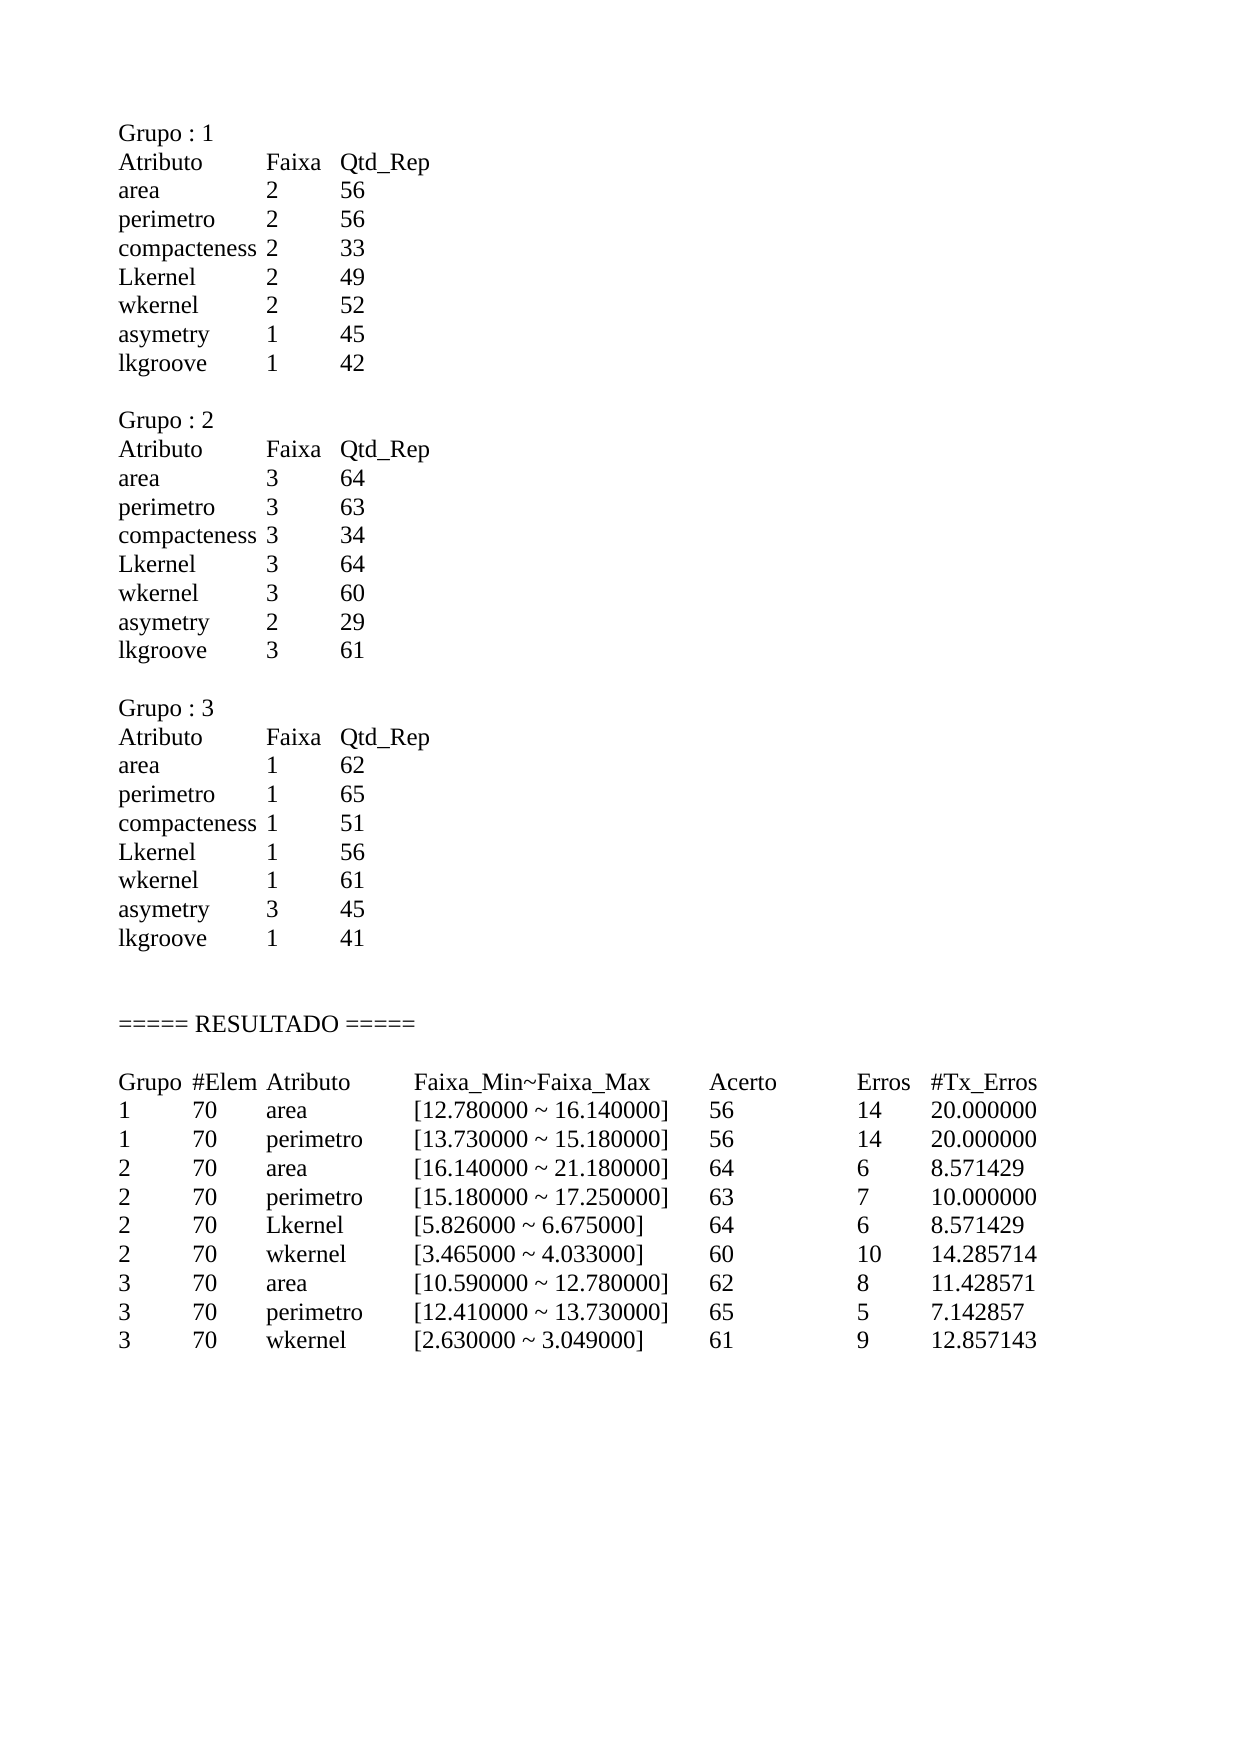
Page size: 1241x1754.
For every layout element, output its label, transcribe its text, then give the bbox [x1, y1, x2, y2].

text 1 70 perimetro [13.730000 ~ 15.180000] 56 14 20.000000 [118, 1124, 1122, 1153]
text perimetro 3 63 [118, 492, 1122, 521]
text 3 70 perimetro [12.410000 ~ 13.730000] 65 5 7.142857 [118, 1297, 1122, 1326]
text area 2 56 [118, 176, 1122, 204]
text 2 70 wkernel [3.465000 ~ 4.033000] 60 10 14.285714 [118, 1239, 1122, 1268]
text wkernel 2 52 [118, 291, 1122, 319]
text asymetry 1 45 [118, 319, 1122, 348]
text 3 70 wkernel [2.630000 ~ 3.049000] 61 9 12.857143 [118, 1326, 1122, 1354]
text asymetry 2 29 [118, 607, 1122, 636]
text perimetro 1 65 [118, 779, 1122, 808]
text Lkernel 3 64 [118, 549, 1122, 578]
text Grupo : 2 [118, 406, 1122, 434]
text 2 70 Lkernel [5.826000 ~ 6.675000] 64 6 8.571429 [118, 1211, 1122, 1239]
text wkernel 1 61 [118, 866, 1122, 894]
text 2 70 perimetro [15.180000 ~ 17.250000] 63 7 10.000000 [118, 1182, 1122, 1211]
text Atributo Faixa Qtd_Rep [118, 147, 1122, 176]
text compacteness 1 51 [118, 808, 1122, 837]
text lkgroove 1 42 [118, 348, 1122, 377]
text ===== RESULTADO ===== [118, 1009, 1122, 1038]
text Grupo : 3 [118, 693, 1122, 722]
text 1 70 area [12.780000 ~ 16.140000] 56 14 20.000000 [118, 1096, 1122, 1124]
text wkernel 3 60 [118, 578, 1122, 607]
text 3 70 area [10.590000 ~ 12.780000] 62 8 11.428571 [118, 1268, 1122, 1297]
text area 3 64 [118, 463, 1122, 492]
text asymetry 3 45 [118, 894, 1122, 923]
text area 1 62 [118, 751, 1122, 779]
text perimetro 2 56 [118, 204, 1122, 233]
text Atributo Faixa Qtd_Rep [118, 722, 1122, 751]
text Grupo : 1 [118, 118, 1122, 147]
text Grupo #Elem Atributo Faixa_Min~Faixa_Max Acerto Erros #Tx_Erros [118, 1067, 1122, 1096]
text lkgroove 1 41 [118, 923, 1122, 952]
text Atributo Faixa Qtd_Rep [118, 434, 1122, 463]
text compacteness 3 34 [118, 521, 1122, 549]
text Lkernel 1 56 [118, 837, 1122, 866]
text 2 70 area [16.140000 ~ 21.180000] 64 6 8.571429 [118, 1153, 1122, 1182]
text lkgroove 3 61 [118, 636, 1122, 664]
text Lkernel 2 49 [118, 262, 1122, 291]
text compacteness 2 33 [118, 233, 1122, 262]
